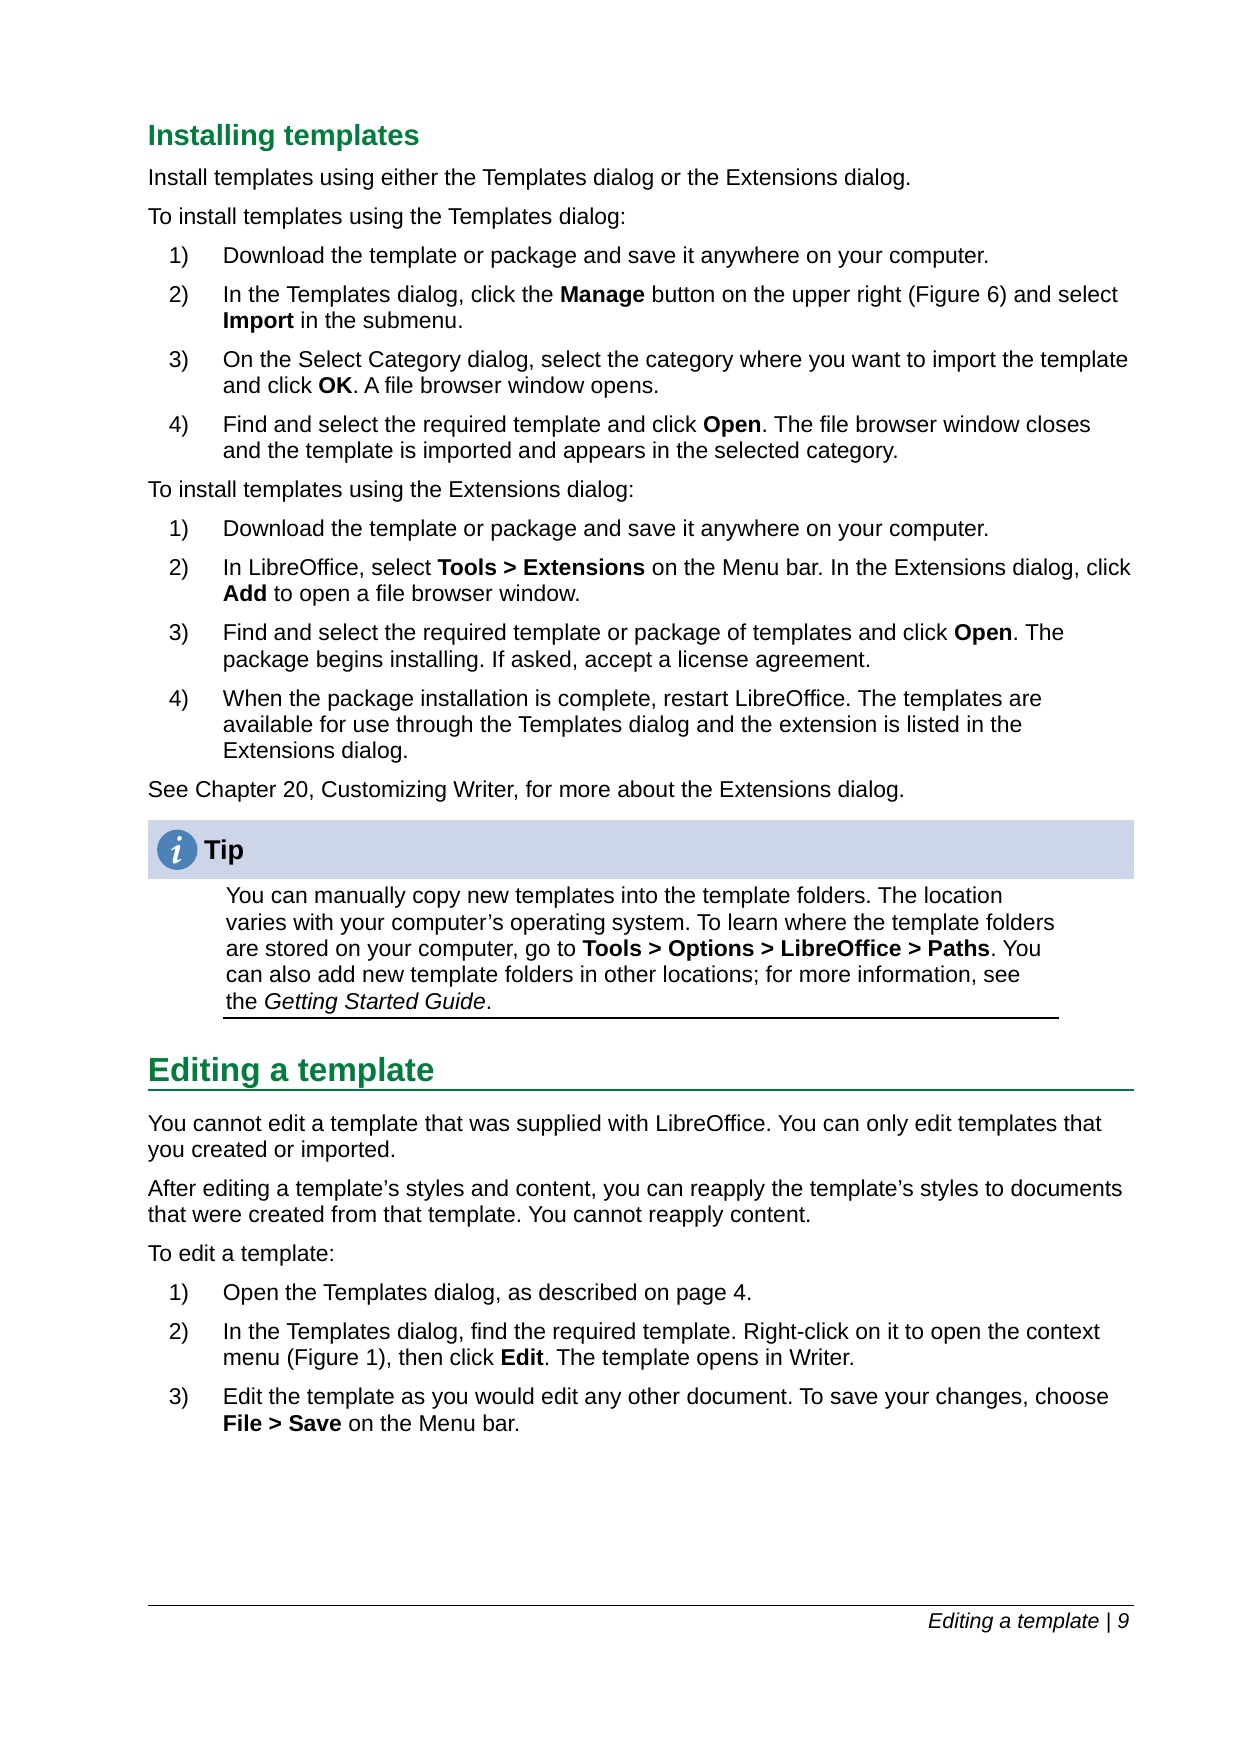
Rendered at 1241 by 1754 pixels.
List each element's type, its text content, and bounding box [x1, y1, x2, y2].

text You can manually copy new templates into the template folders. The location varies with your computer’s operating system. To learn where the template folders are stored on your computer, go to Tools > Options > LibreOffice > Paths. You can also add new template folders in other locations; for more information, see the Getting Started Guide. [223, 879, 1059, 1017]
list To edit a template: [148, 1240, 1134, 1267]
list In the Templates dialog, click the Manage button on the upper right (Figure 6) and select Import in the submenu. [189, 281, 1134, 333]
subtitle Installing templates [148, 118, 1134, 152]
list Find and select the required template or package of templates and click Open. The package begins installing. If asked, accept a license agreement. [189, 619, 1134, 672]
subtitle Tip [148, 820, 1134, 879]
list To install templates using the Extensions dialog: [148, 476, 1134, 503]
list Find and select the required template and click Open. The file browser window closes and the template is imported and appears in the selected category. [189, 411, 1134, 464]
subtitle Editing a template [148, 1051, 1134, 1089]
list Open the Templates dialog, as described on page 4. [189, 1279, 1134, 1305]
list On the Select Category dialog, select the category where you want to import the template and click OK. A file browser window opens. [189, 346, 1134, 399]
list In the Templates dialog, find the required template. Right-click on it to open the context menu (Figure 1), then click Edit. The template opens in Writer. [189, 1318, 1134, 1371]
list Install templates using either the Templates dialog or the Extensions dialog. [148, 164, 1134, 191]
list You cannot edit a template that was supplied with LibreOffice. You can only edit templates that you created or imported. [148, 1110, 1134, 1162]
list Edit the template as you would edit any other document. To save your changes, choose File > Save on the Menu bar. [189, 1383, 1134, 1436]
list When the package installation is complete, restart LibreOffice. The templates are available for use through the Templates dialog and the extension is listed in the Extensions dialog. [189, 684, 1134, 763]
text After editing a template’s styles and content, you can reapply the template’s styles to documents that were created from that template. You cannot reapply content. [148, 1175, 1134, 1228]
list In LibreOffice, select Tools > Extensions on the Menu bar. In the Extensions dialog, click Add to open a file browser window. [189, 554, 1134, 607]
list To install templates using the Templates dialog: [148, 203, 1134, 229]
list Download the template or package and save it anywhere on your computer. [189, 515, 1134, 542]
list Download the template or package and save it anywhere on your computer. [189, 242, 1134, 268]
text See Chapter 20, Customizing Writer, for more about the Extensions dialog. [148, 776, 1134, 802]
